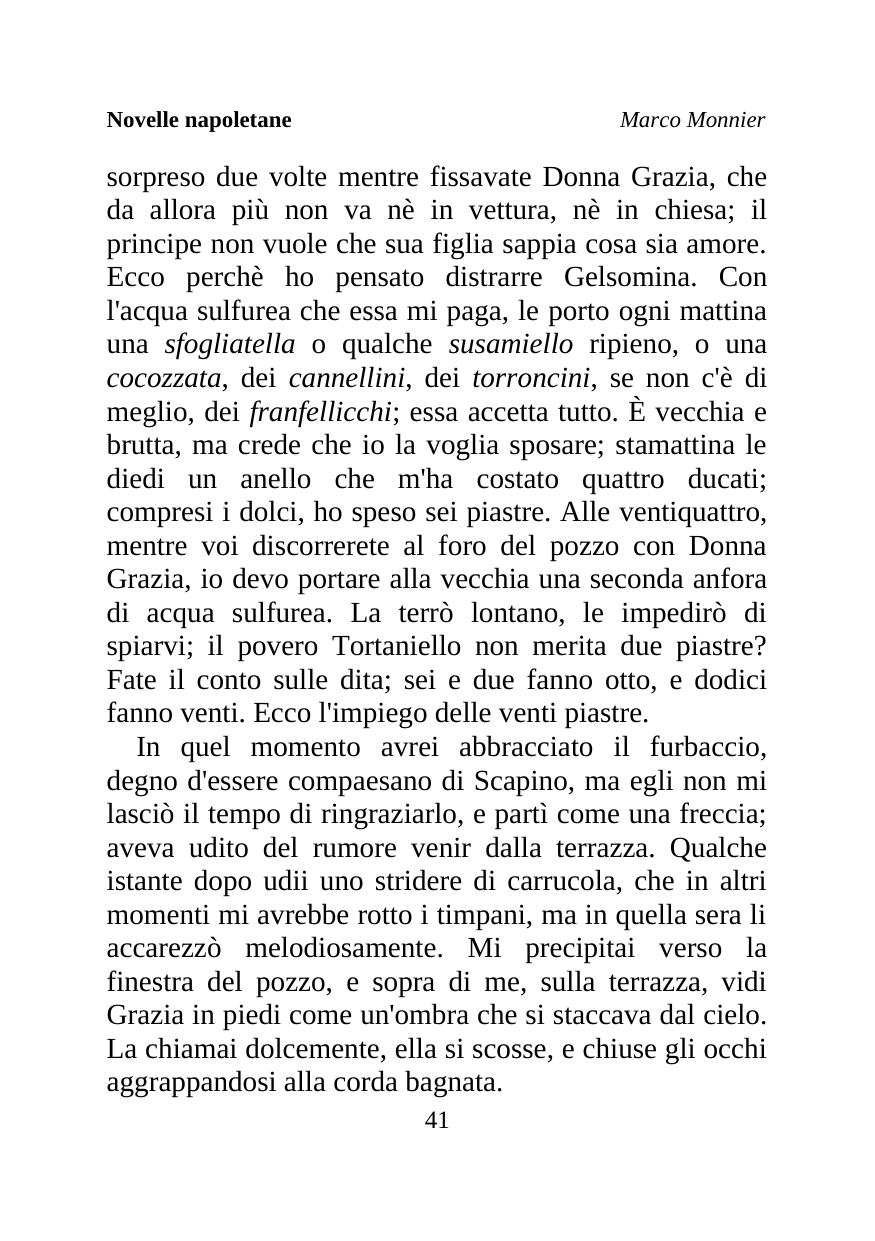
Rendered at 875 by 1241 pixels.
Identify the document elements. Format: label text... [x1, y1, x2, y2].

text sorpreso due volte mentre fissavate Donna Grazia, che da allora più non va nè in vettura, nè in chiesa; il principe non vuole che sua figlia sappia cosa sia amore. Ecco perchè ho pensato distrarre Gelsomina. Con l'acqua sulfurea che essa mi paga, le porto ogni mattina una sfogliatella o qualche susamiello ripieno, o una cocozzata, dei cannellini, dei torroncini, se non c'è di meglio, dei franfellicchi; essa accetta tutto. È vecchia e brutta, ma crede che io la voglia sposare; stamattina le diedi un anello che m'ha costato quattro ducati; compresi i dolci, ho speso sei piastre. Alle ventiquattro, mentre voi discorrerete al foro del pozzo con Donna Grazia, io devo portare alla vecchia una seconda anfora di acqua sulfurea. La terrò lontano, le impedirò di spiarvi; il povero Tortaniello non merita due piastre? Fate il conto sulle dita; sei e due fanno otto, e dodici fanno venti. Ecco l'impiego delle venti piastre. [106, 159, 768, 729]
text In quel momento avrei abbracciato il furbaccio, degno d'essere compaesano di Scapino, ma egli non mi lasciò il tempo di ringraziarlo, e partì come una freccia; aveva udito del rumore venir dalla terrazza. Qualche istante dopo udii uno stridere di carrucola, che in altri momenti mi avrebbe rotto i timpani, ma in quella sera li accarezzò melodiosamente. Mi precipitai verso la finestra del pozzo, e sopra di me, sulla terrazza, vidi Grazia in piedi come un'ombra che si staccava dal cielo. La chiamai dolcemente, ella si scosse, e chiuse gli occhi aggrappandosi alla corda bagnata. [106, 729, 768, 1098]
